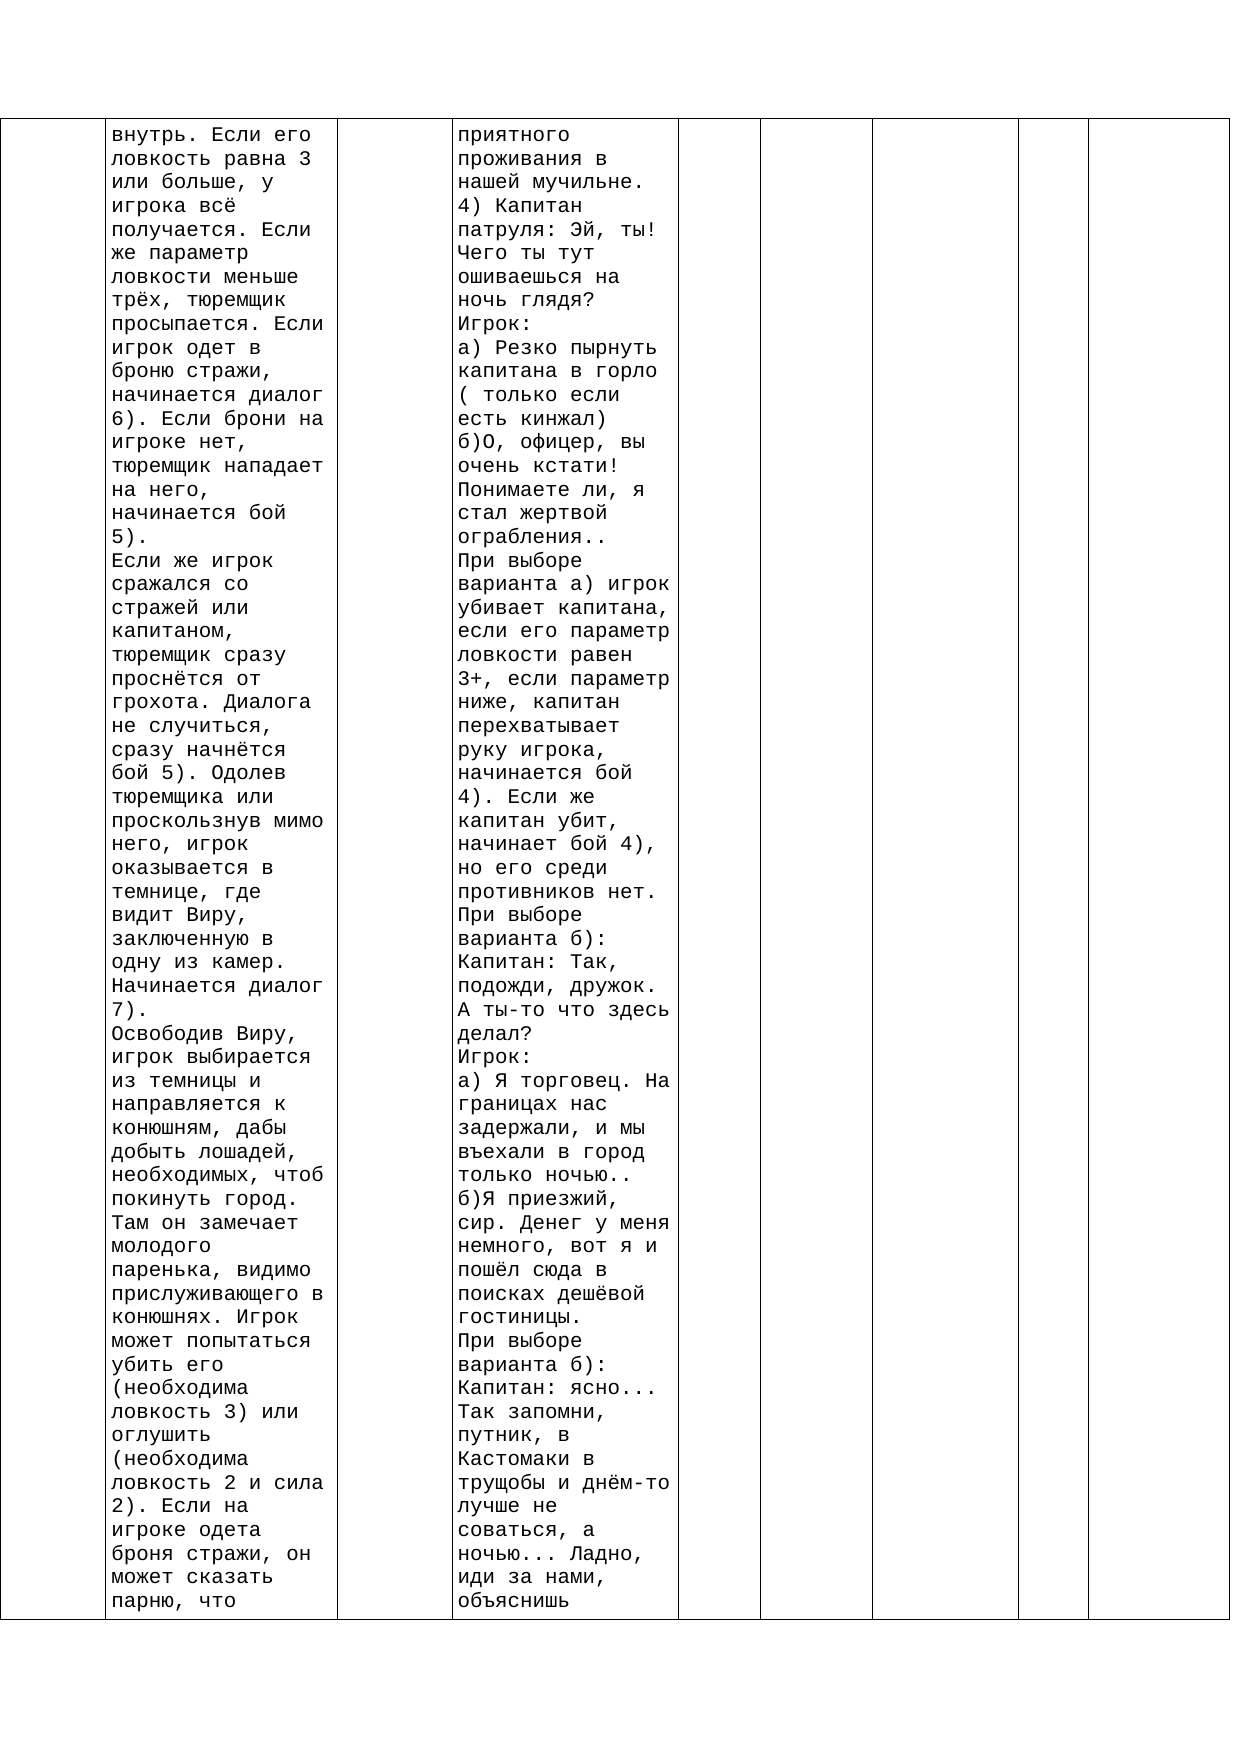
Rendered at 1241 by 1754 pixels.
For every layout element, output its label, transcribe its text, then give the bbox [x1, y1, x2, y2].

table_cell [679, 119, 760, 1619]
table_cell внутрь. Если его ловкость равна 3 или больше, у игрока всё получается. Если же параметр ловкости меньше трёх, тюремщик просыпается. Если игрок одет в броню стражи, начинается диалог 6). Если брони на игроке нет, тюремщик нападает на него, начинается бой 5). Если же игрок сражался со стражей или капитаном, тюремщик сразу проснётся от грохота. Диалога не случиться, сразу начнётся бой 5). Одолев тюремщика или проскользнув мимо него, игрок оказывается в темнице, где видит Виру, заключенную в одну из камер. Начинается диалог 7). Освободив Виру, игрок выбирается из темницы и направляется к конюшням, дабы добыть лошадей, необходимых, чтоб покинуть город. Там он замечает молодого паренька, видимо прислуживающего в конюшнях. Игрок может попытаться убить его (необходима ловкость 3) или оглушить (необходима ловкость 2 и сила 2). Если на игроке одета броня стражи, он может сказать парню, что [106, 119, 337, 1619]
table_cell [761, 119, 872, 1619]
table_cell [1089, 119, 1229, 1619]
table_cell приятного проживания в нашей мучильне. 4) Капитан патруля: Эй, ты!Чего ты тут ошиваешься на ночь глядя? Игрок: а) Резко пырнуть капитана в горло ( только если есть кинжал) б)О, офицер, вы очень кстати! Понимаете ли, я стал жертвой ограбления.. При выборе варианта а) игрок убивает капитана, если его параметр ловкости равен 3+, если параметр ниже, капитан перехватывает руку игрока, начинается бой 4). Если же капитан убит, начинает бой 4), но его среди противников нет. При выборе варианта б): Капитан: Так, подожди, дружок. А ты-то что здесь делал? Игрок: а) Я торговец. На границах нас задержали, и мы въехали в город только ночью.. б)Я приезжий, сир. Денег у меня немного, вот я и пошёл сюда в поисках дешёвой гостиницы. При выборе варианта б): Капитан: ясно... Так запомни, путник, в Кастомаки в трущобы и днём-то лучше не соваться, а ночью... Ладно, иди за нами, объяснишь [453, 119, 678, 1619]
table_cell [1019, 119, 1088, 1619]
table_cell [873, 119, 1018, 1619]
table_cell [1, 119, 105, 1619]
table_cell [338, 119, 452, 1619]
